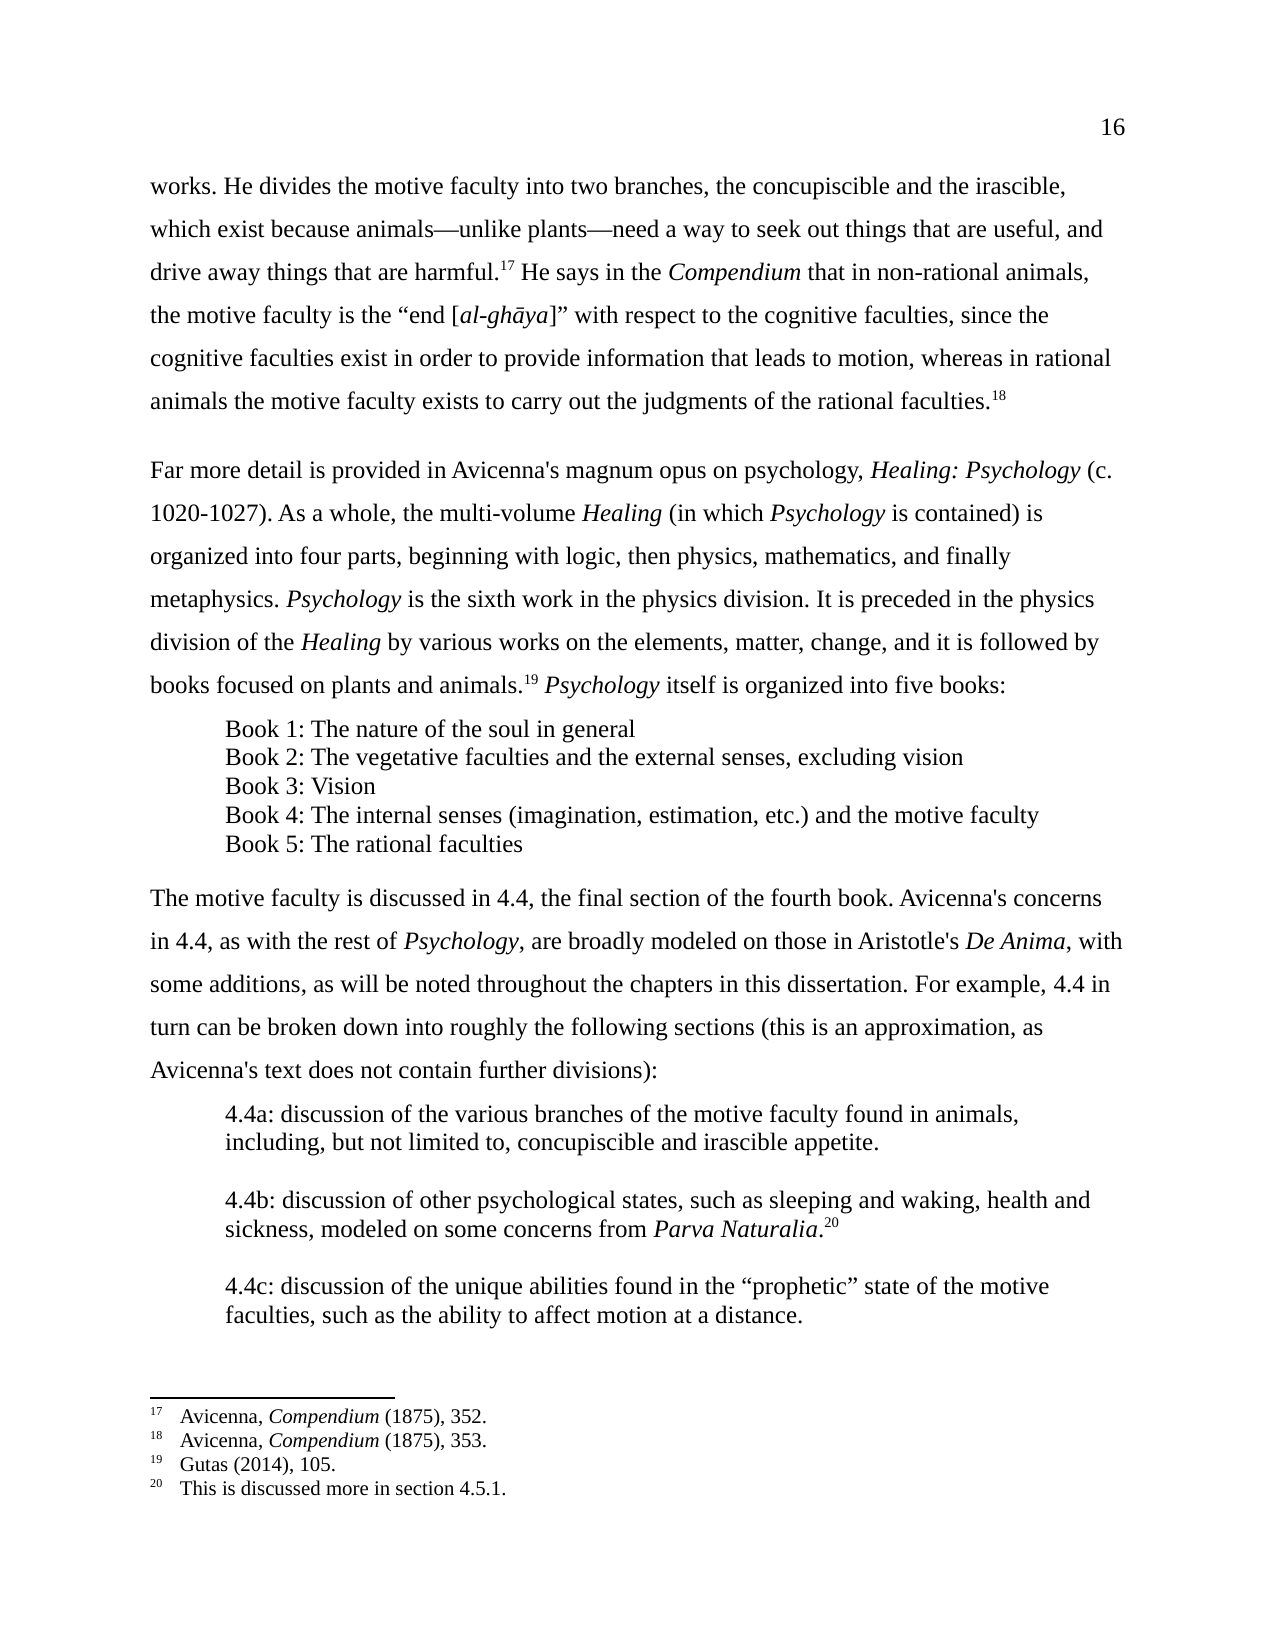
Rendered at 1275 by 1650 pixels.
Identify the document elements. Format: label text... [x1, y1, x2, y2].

list Book 1: The nature of the soul in general [187, 714, 1125, 742]
list Book 5: The rational faculties [187, 829, 1125, 857]
text works. He divides the motive faculty into two branches, the concupiscible and the irascible, which exist because animals—unlike plants—need a way to seek out things that are useful, and drive away things that are harmful. He says in the Compendium that in non-rational animals, the motive faculty is the “end [al-ghāya]” with respect to the cognitive faculties, since the cognitive faculties exist in order to provide information that leads to motion, whereas in rational animals the motive faculty exists to carry out the judgments of the rational faculties. [150, 171, 1125, 415]
text Gutas (2014), 105. [150, 1452, 1125, 1476]
list 4.4b: discussion of other psychological states, such as sleeping and waking, health and sickness, modeled on some concerns from Parva Naturalia. [187, 1185, 1125, 1242]
text The motive faculty is discussed in 4.4, the final section of the fourth book. Avicenna's concerns in 4.4, as with the rest of Psychology, are broadly modeled on those in Aristotle's De Anima, with some additions, as will be noted throughout the chapters in this dissertation. For example, 4.4 in turn can be broken down into roughly the following sections (this is an approximation, as Avicenna's text does not contain further divisions): [150, 883, 1125, 1084]
text Avicenna, Compendium (1875), 353. [150, 1428, 1125, 1452]
list Book 2: The vegetative faculties and the external senses, excluding vision [187, 742, 1125, 771]
list 4.4a: discussion of the various branches of the motive faculty found in animals, including, but not limited to, concupiscible and irascible appetite. [187, 1099, 1125, 1156]
list Book 4: The internal senses (imagination, estimation, etc.) and the motive faculty [187, 800, 1125, 829]
list 4.4c: discussion of the unique abilities found in the “prophetic” state of the motive faculties, such as the ability to affect motion at a distance. [187, 1271, 1125, 1329]
text Avicenna, Compendium (1875), 352. [150, 1404, 1125, 1428]
list This is discussed more in section 4.5.1. [150, 1476, 1125, 1500]
list Book 3: Vision [187, 771, 1125, 800]
text Far more detail is provided in Avicenna's magnum opus on psychology, Healing: Psychology (c. 1020-1027). As a whole, the multi-volume Healing (in which Psychology is contained) is organized into four parts, beginning with logic, then physics, mathematics, and finally metaphysics. Psychology is the sixth work in the physics division. It is preceded in the physics division of the Healing by various works on the elements, matter, change, and it is followed by books focused on plants and animals. Psychology itself is organized into five books: [150, 455, 1125, 699]
